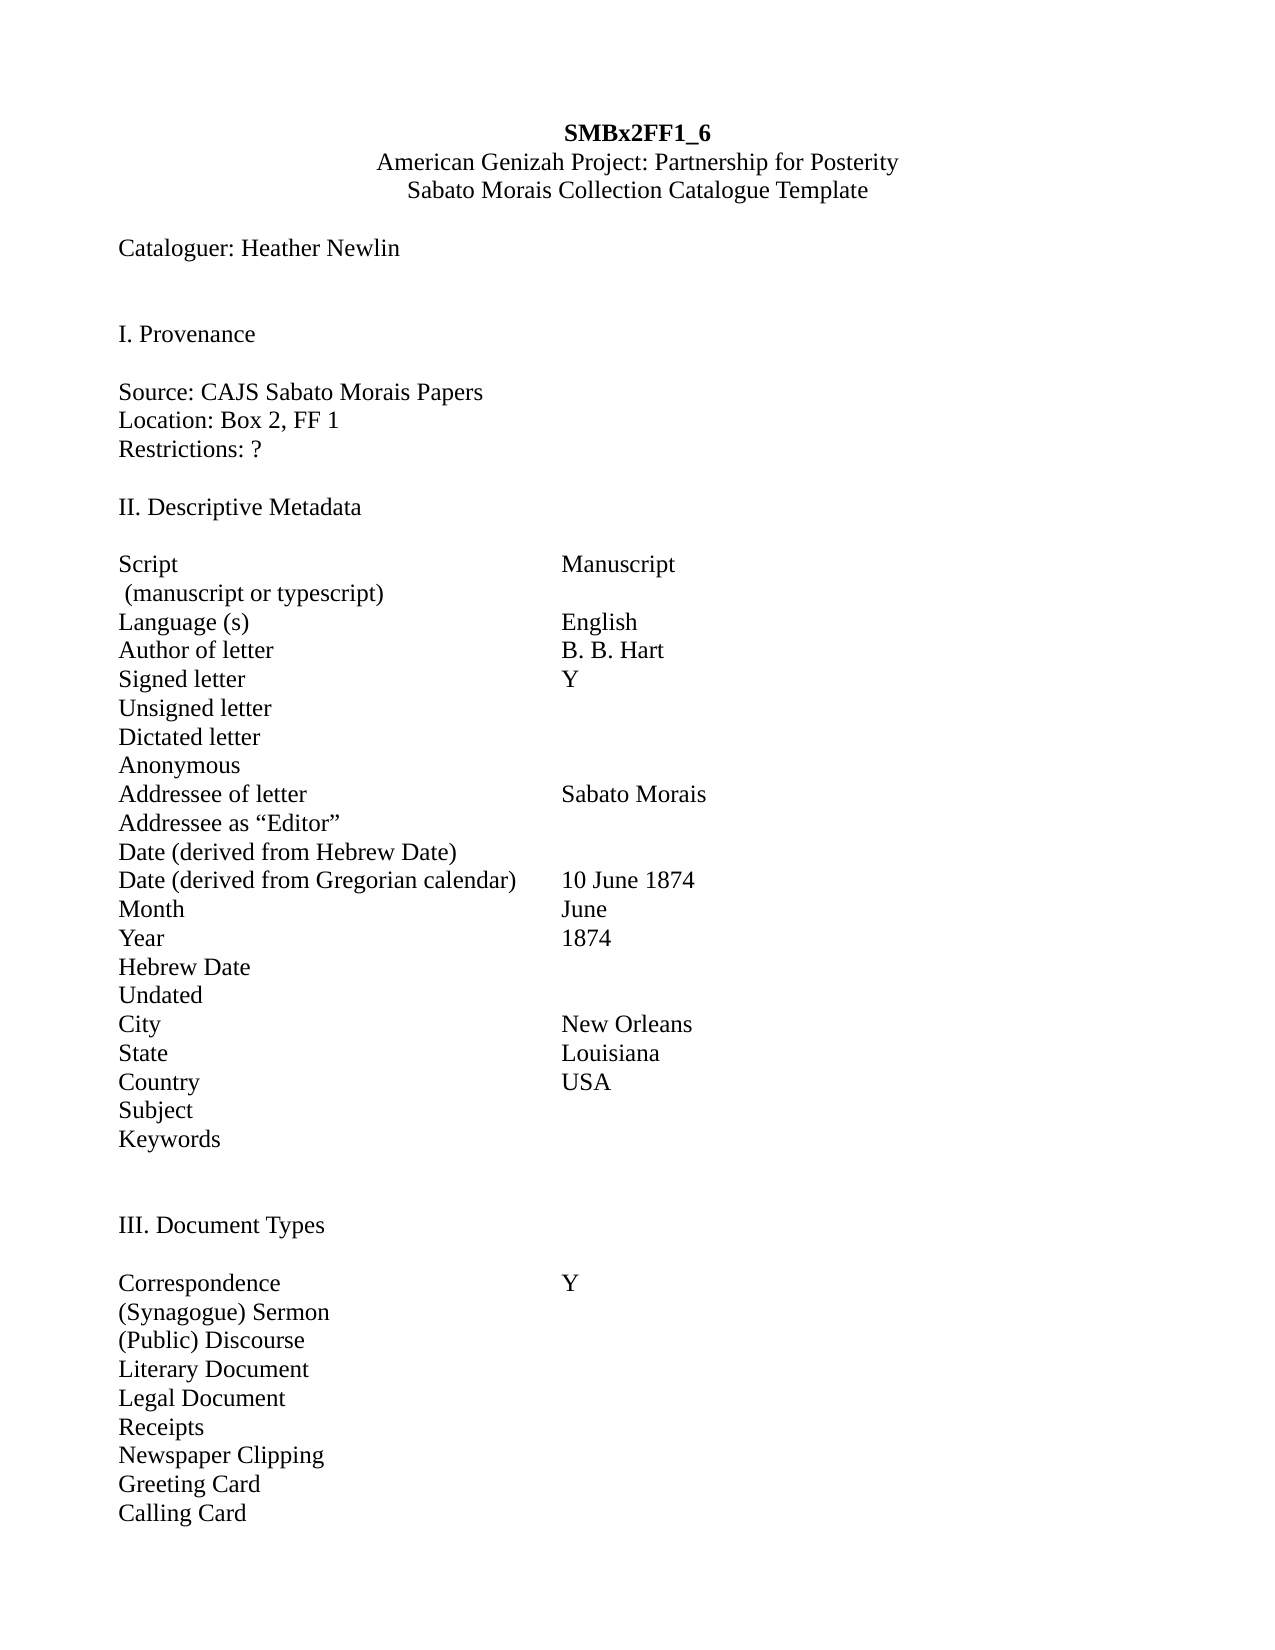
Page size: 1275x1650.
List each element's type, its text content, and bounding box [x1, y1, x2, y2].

text Sabato Morais Collection Catalogue Template [118, 176, 1157, 204]
text Addressee as “Editor” [118, 808, 1157, 837]
text Hebrew Date [118, 952, 1157, 981]
text City New Orleans [118, 1009, 1157, 1038]
text Location: Box 2, FF 1 [118, 406, 1157, 434]
text Country USA [118, 1067, 1157, 1096]
text Anonymous [118, 751, 1157, 779]
text Newspaper Clipping [118, 1441, 1157, 1469]
text Legal Document [118, 1383, 1157, 1412]
text American Genizah Project: Partnership for Posterity [118, 147, 1157, 176]
text Dictated letter [118, 722, 1157, 751]
text Month June [118, 894, 1157, 923]
text Receipts [118, 1412, 1157, 1441]
text Date (derived from Hebrew Date) [118, 837, 1157, 866]
text Addressee of letter Sabato Morais [118, 779, 1157, 808]
text Author of letter B. B. Hart [118, 636, 1157, 664]
text Undated [118, 981, 1157, 1009]
text I. Provenance [118, 319, 1157, 348]
text Greeting Card [118, 1469, 1157, 1498]
text II. Descriptive Metadata [118, 492, 1157, 521]
text Literary Document [118, 1354, 1157, 1383]
text (Synagogue) Sermon [118, 1297, 1157, 1326]
text Subject [118, 1096, 1157, 1124]
text Cataloguer: Heather Newlin [118, 233, 1157, 262]
text (Public) Discourse [118, 1326, 1157, 1354]
text Date (derived from Gregorian calendar) 10 June 1874 [118, 866, 1157, 894]
text Correspondence Y [118, 1268, 1157, 1297]
text Script Manuscript [118, 549, 1157, 578]
text Calling Card [118, 1498, 1157, 1527]
text Language (s) English [118, 607, 1157, 636]
text Signed letter Y [118, 664, 1157, 693]
text III. Document Types [118, 1211, 1157, 1239]
text Source: CAJS Sabato Morais Papers [118, 377, 1157, 406]
text Unsigned letter [118, 693, 1157, 722]
text SMBx2FF1_6 [118, 118, 1157, 147]
text Keywords [118, 1124, 1157, 1153]
text Year 1874 [118, 923, 1157, 952]
text State Louisiana [118, 1038, 1157, 1067]
text Restrictions: ? [118, 434, 1157, 463]
text (manuscript or typescript) [118, 578, 1157, 607]
